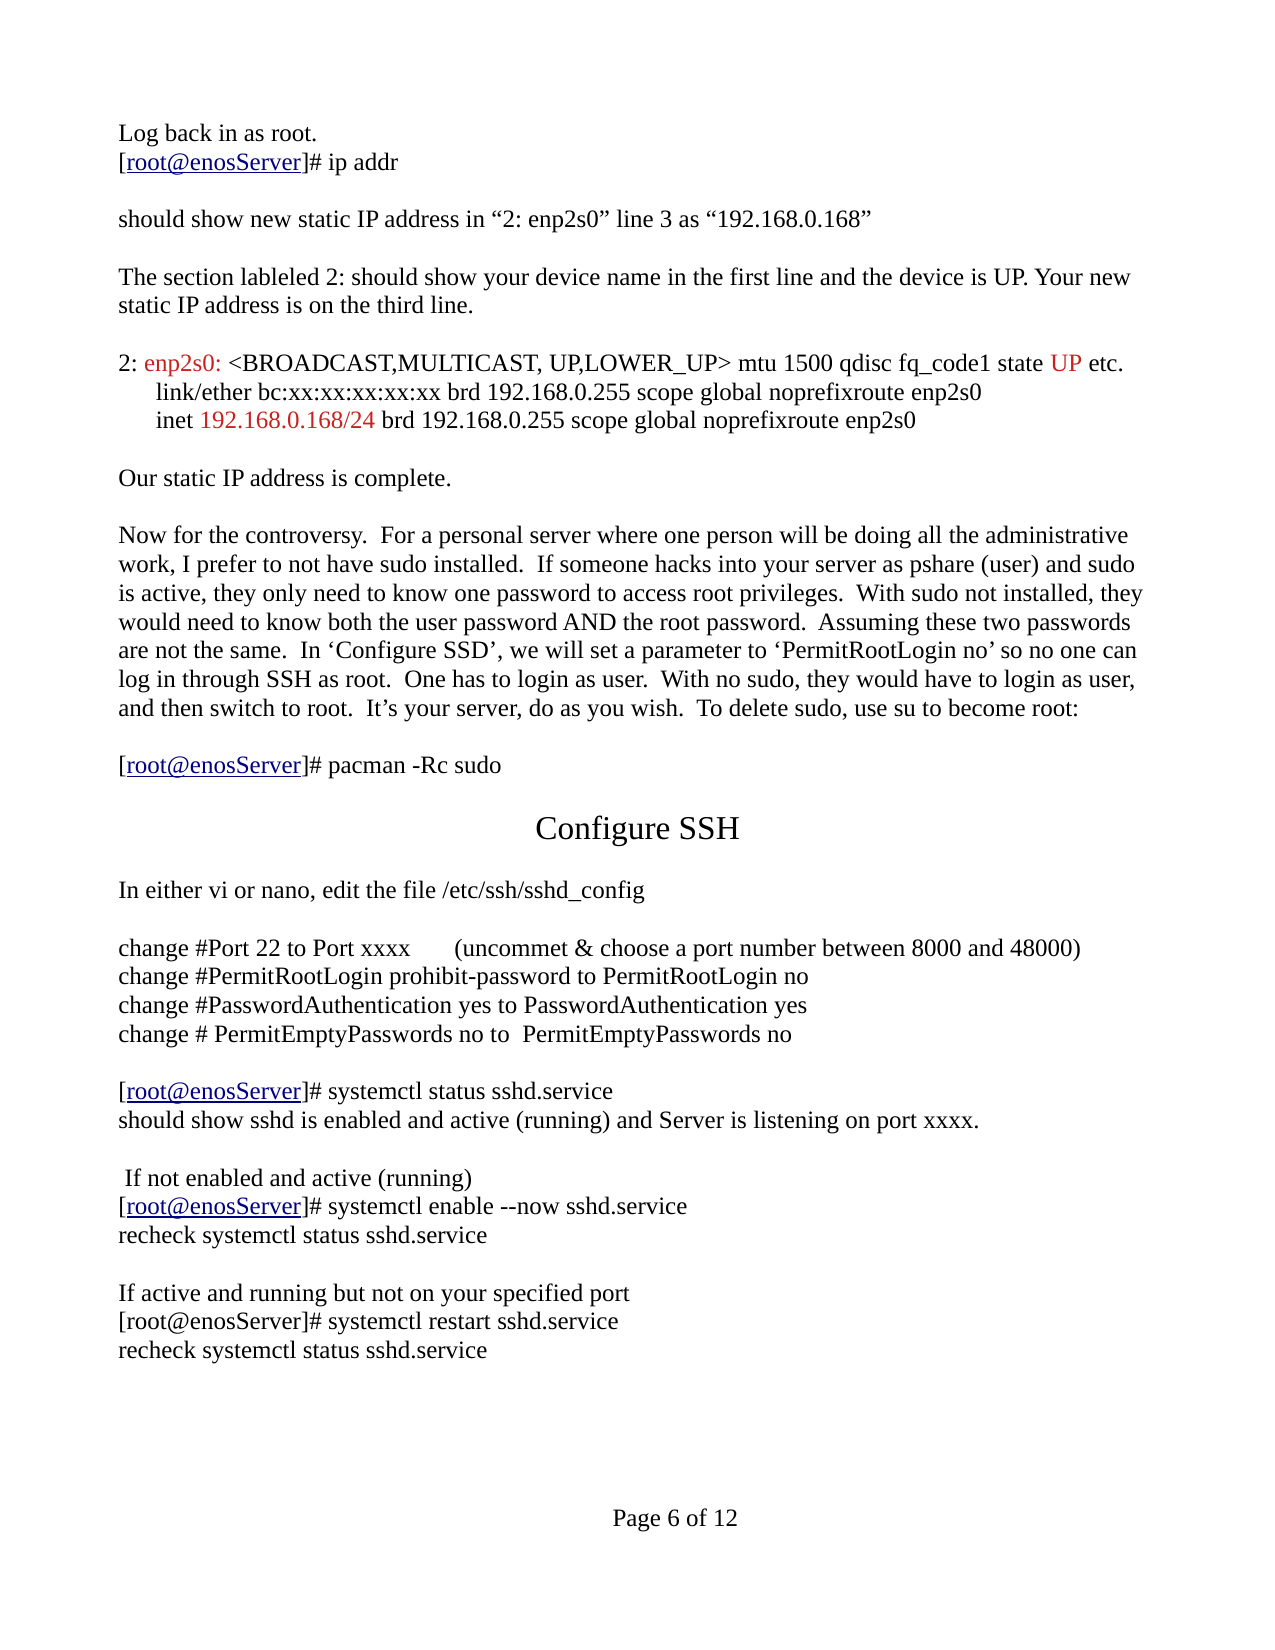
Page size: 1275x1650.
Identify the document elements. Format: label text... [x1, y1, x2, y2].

text Log back in as root. [118, 118, 1157, 147]
text If not enabled and active (running) [118, 1163, 1157, 1191]
text [root@enosServer]# pacman -Rc sudo [118, 751, 1157, 779]
text Our static IP address is complete. [118, 463, 1157, 492]
text In either vi or nano, edit the file /etc/ssh/sshd_config [118, 875, 1157, 904]
text recheck systemctl status sshd.service [118, 1335, 1157, 1364]
text The section lableled 2: should show your device name in the first line and the device is UP. Your new static IP address is on the third line. [118, 262, 1157, 319]
text link/ether bc:xx:xx:xx:xx:xx brd 192.168.0.255 scope global noprefixroute enp2s0 [118, 377, 1157, 406]
text 2: enp2s0: <BROADCAST,MULTICAST, UP,LOWER_UP> mtu 1500 qdisc fq_code1 state UP etc. [118, 348, 1157, 377]
text [root@enosServer]# systemctl status sshd.service [118, 1076, 1157, 1105]
text [root@enosServer]# ip addr [118, 147, 1157, 176]
text recheck systemctl status sshd.service [118, 1220, 1157, 1249]
text change #PasswordAuthentication yes to PasswordAuthentication yes [118, 990, 1157, 1019]
text change # PermitEmptyPasswords no to PermitEmptyPasswords no [118, 1019, 1157, 1048]
text Now for the controversy. For a personal server where one person will be doing all the administrative work, I prefer to not have sudo installed. If someone hacks into your server as pshare (user) and sudo is active, they only need to know one password to access root privileges. With sudo not installed, they would need to know both the user password AND the root password. Assuming these two passwords are not the same. In ‘Configure SSD’, we will set a parameter to ‘PermitRootLogin no’ so no one can log in through SSH as root. One has to login as user. With no sudo, they would have to login as user, and then switch to root. It’s your server, do as you wish. To delete sudo, use su to become root: [118, 521, 1157, 722]
text [root@enosServer]# systemctl restart sshd.service [118, 1306, 1157, 1335]
text inet 192.168.0.168/24 brd 192.168.0.255 scope global noprefixroute enp2s0 [118, 406, 1157, 434]
text [root@enosServer]# systemctl enable --now sshd.service [118, 1191, 1157, 1220]
text change #Port 22 to Port xxxx (uncommet & choose a port number between 8000 and 48000) [118, 933, 1157, 961]
text should show new static IP address in “2: enp2s0” line 3 as “192.168.0.168” [118, 204, 1157, 233]
text If active and running but not on your specified port [118, 1278, 1157, 1306]
text should show sshd is enabled and active (running) and Server is listening on port xxxx. [118, 1105, 1157, 1134]
text Configure SSH [118, 808, 1157, 846]
text change #PermitRootLogin prohibit-password to PermitRootLogin no [118, 961, 1157, 990]
